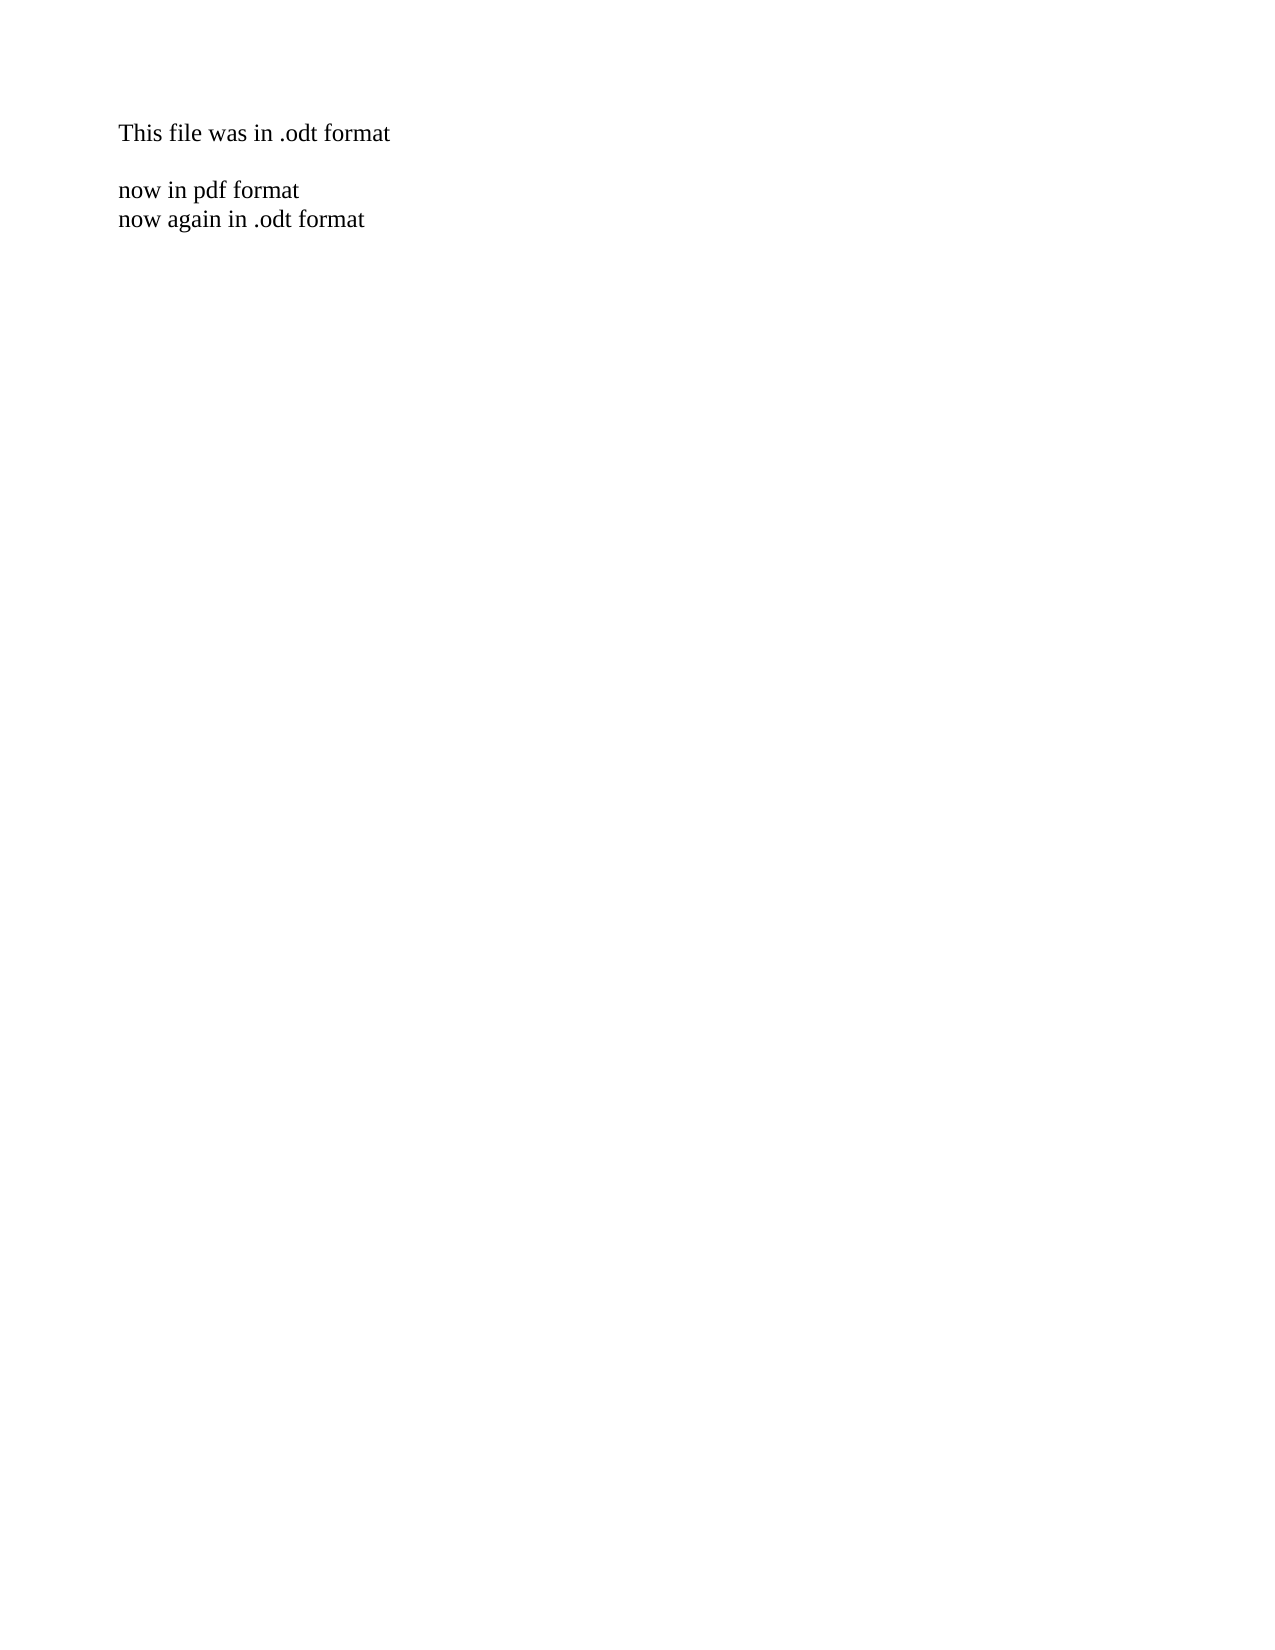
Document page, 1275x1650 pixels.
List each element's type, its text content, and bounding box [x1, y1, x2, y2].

text now again in .odt format [118, 204, 1157, 233]
text This file was in .odt format [118, 118, 1157, 147]
text now in pdf format [118, 176, 1157, 204]
